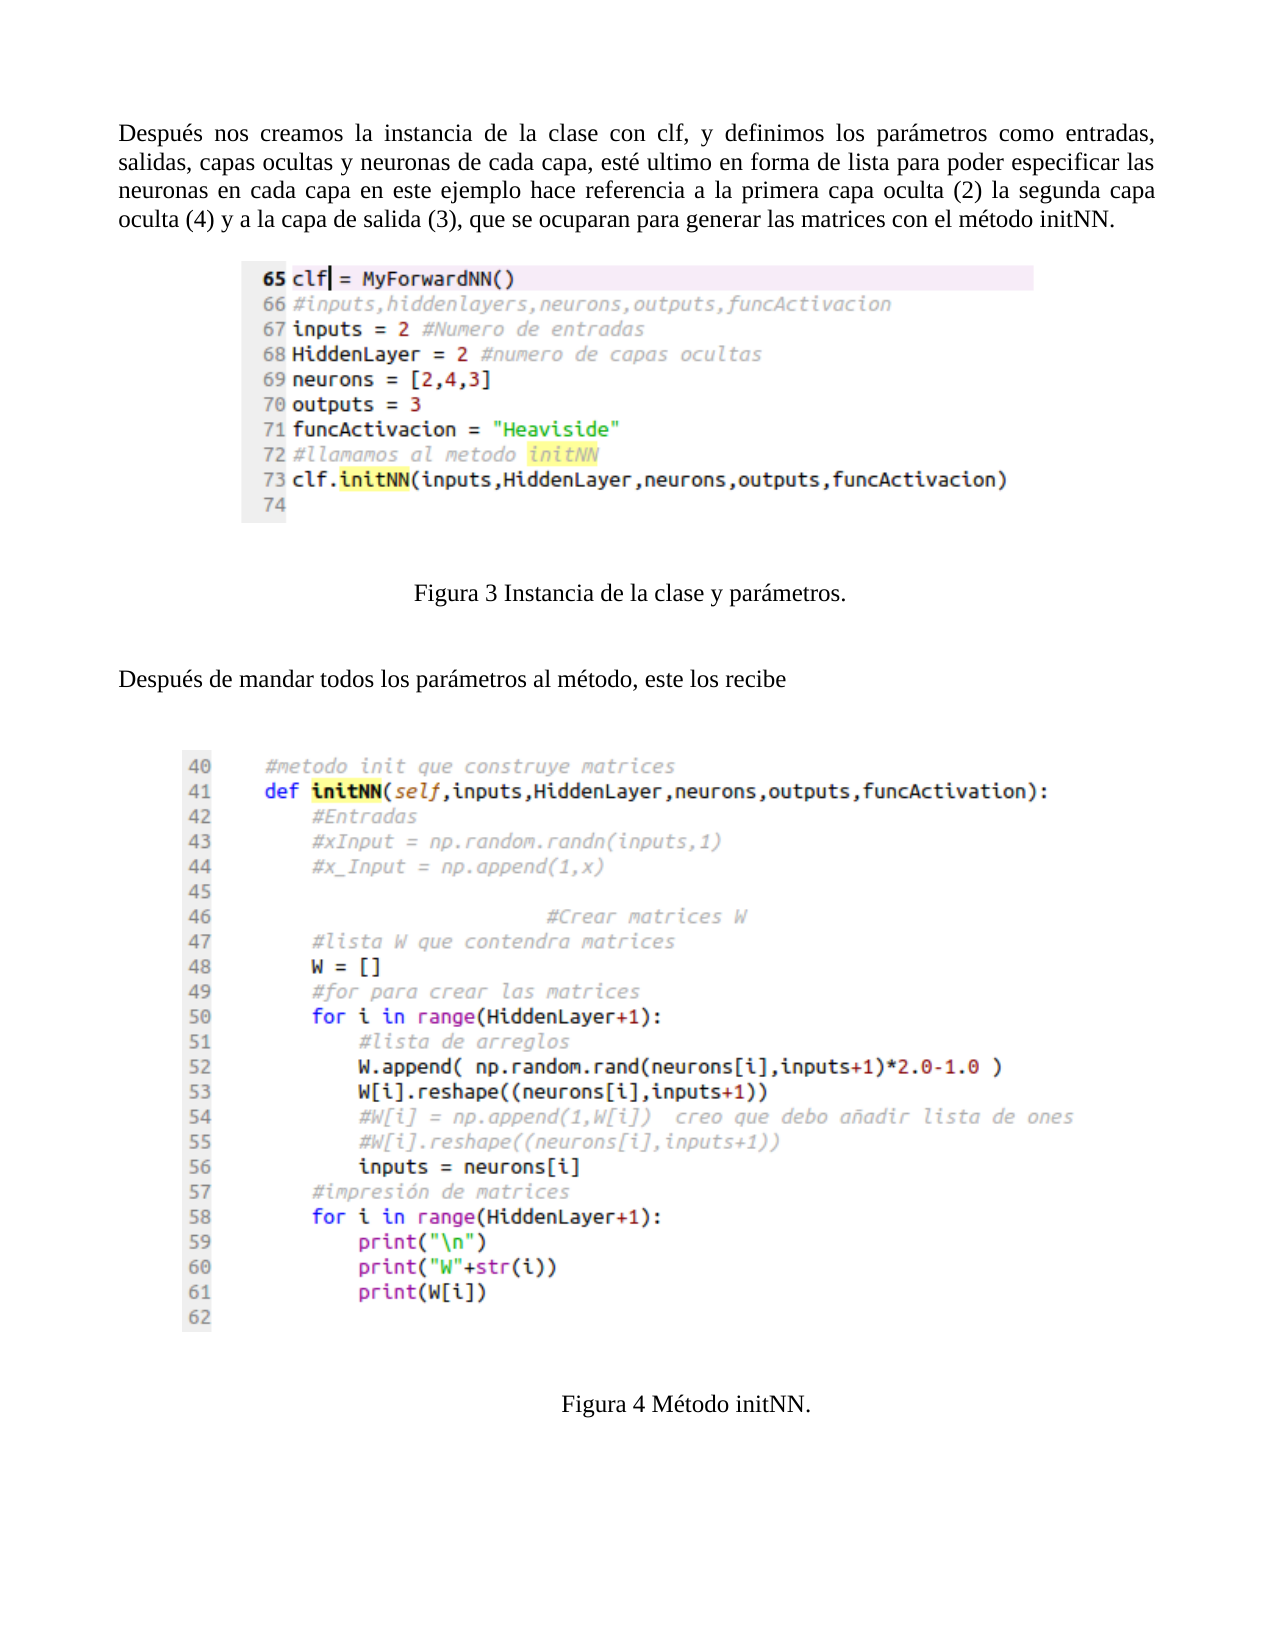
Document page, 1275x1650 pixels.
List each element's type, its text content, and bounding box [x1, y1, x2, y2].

picture [241, 261, 1034, 523]
text Después nos creamos la instancia de la clase con clf, y definimos los parámetros como entradas, salidas, capas ocultas y neuronas de cada capa, esté ultimo en forma de lista para poder especificar las neuronas en cada capa en este ejemplo hace referencia a la primera capa oculta (2) la segunda capa oculta (4) y a la capa de salida (3), que se ocuparan para generar las matrices con el método initNN. [118, 118, 1157, 233]
text Figura 3 Instancia de la clase y parámetros. [118, 578, 1157, 607]
picture [182, 750, 1093, 1332]
text Figura 4 Método initNN. [118, 1389, 1157, 1418]
text Después de mandar todos los parámetros al método, este los recibe [118, 664, 1157, 693]
